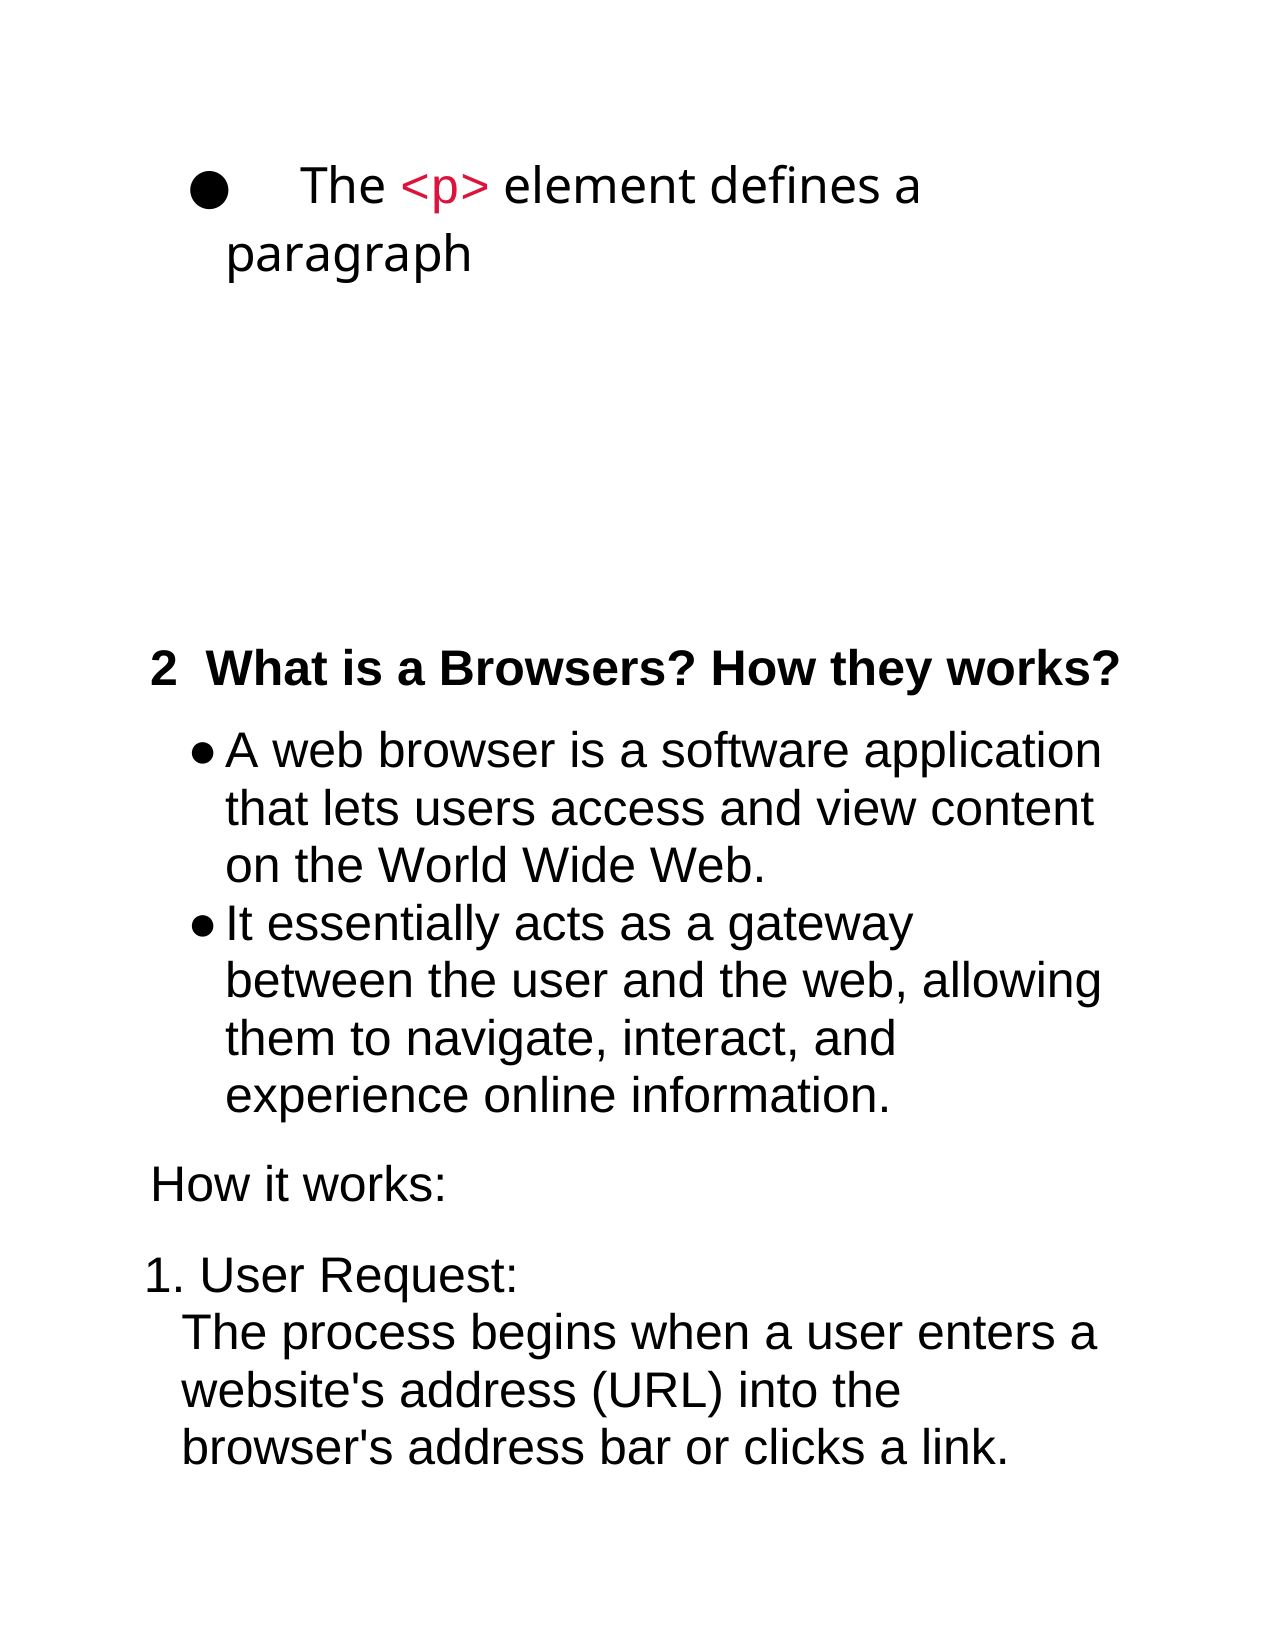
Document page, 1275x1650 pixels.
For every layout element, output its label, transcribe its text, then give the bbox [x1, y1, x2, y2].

list A web browser is a software application that lets users access and view content on the World Wide Web. [187, 721, 1114, 893]
list It essentially acts as a gateway between the user and the web, allowing them to navigate, interact, and experience online information. [187, 893, 1114, 1123]
list The <p> element defines a paragraph [187, 150, 1125, 287]
list 1. User Request: The process begins when a user enters a website's address (URL) into the browser's address bar or clicks a link. [144, 1245, 1114, 1475]
text 2 What is a Browsers? How they works? [150, 638, 1125, 696]
text How it works: [150, 1154, 1125, 1212]
